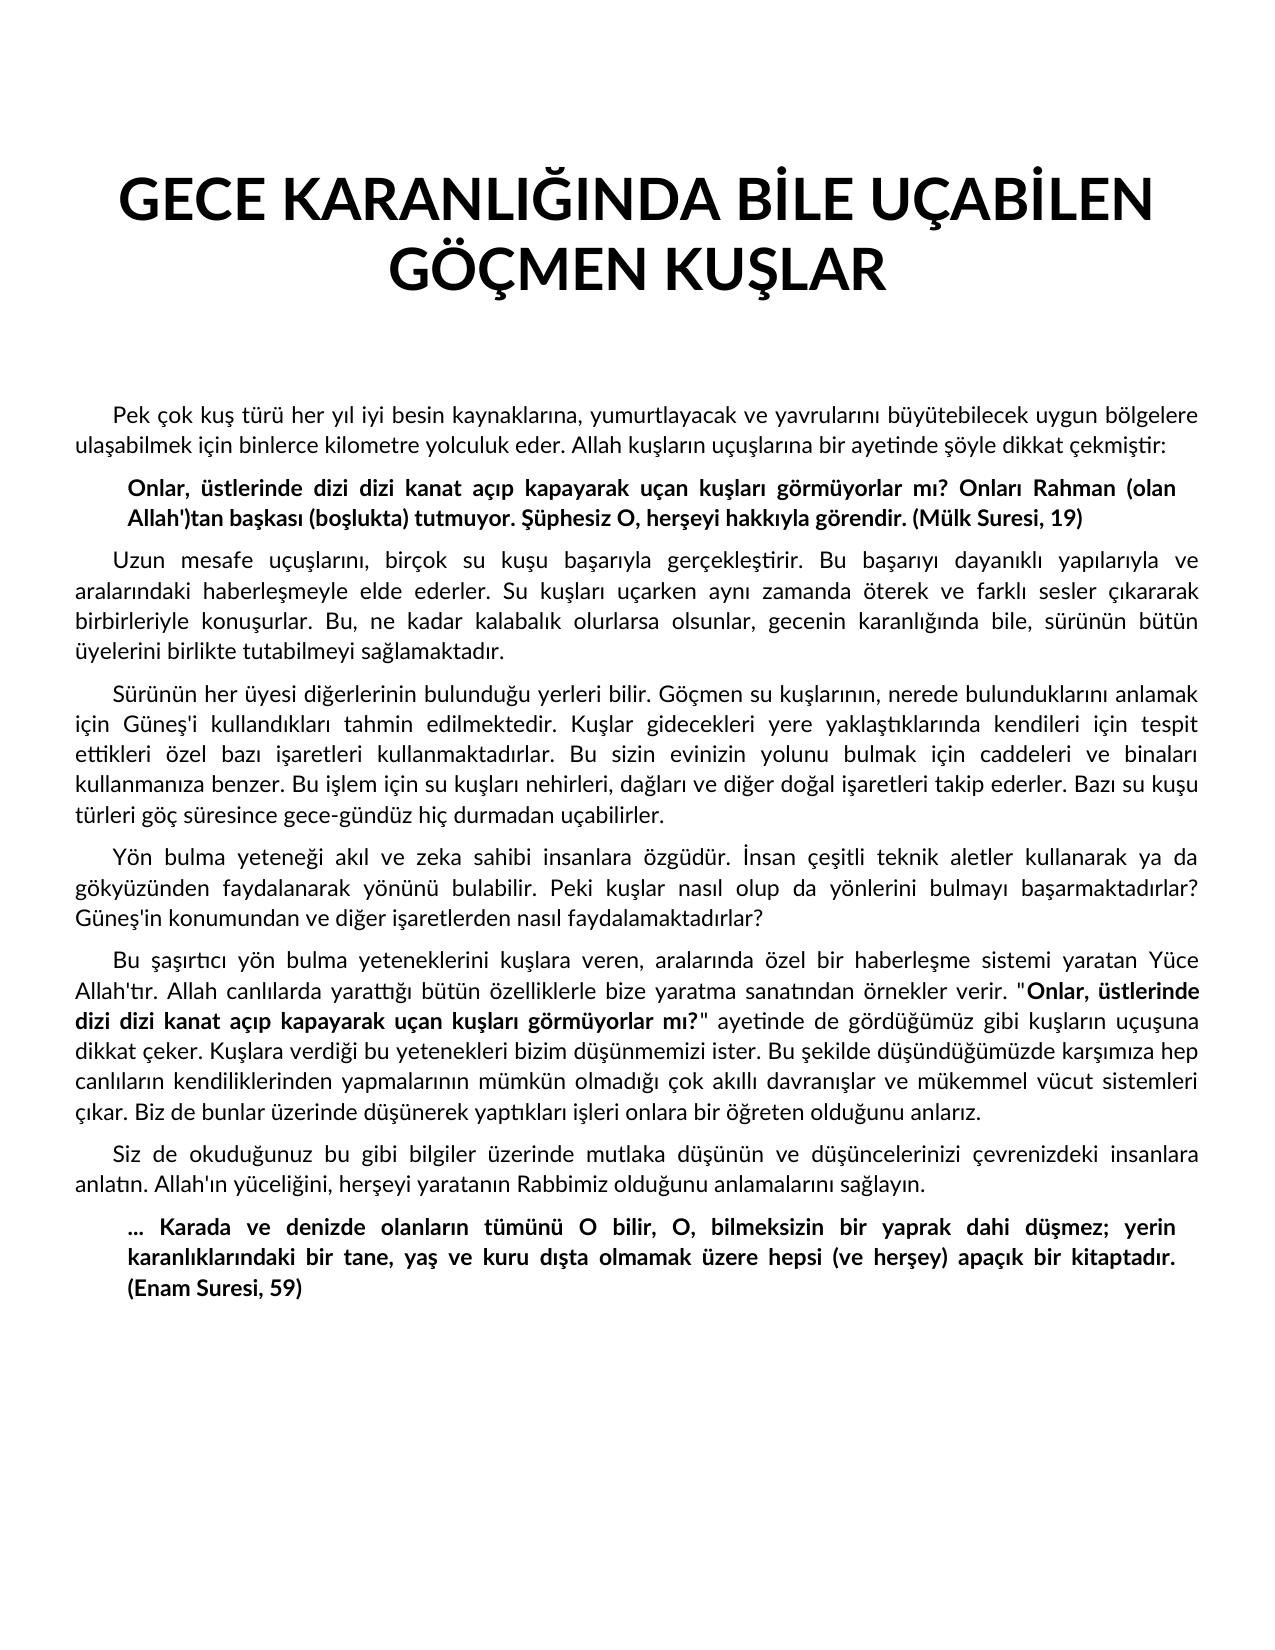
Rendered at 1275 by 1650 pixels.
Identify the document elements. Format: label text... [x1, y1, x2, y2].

text Yön bulma yeteneği akıl ve zeka sahibi insanlara özgüdür. İnsan çeşitli teknik aletler kullanarak ya da gökyüzünden faydalanarak yönünü bulabilir. Peki kuşlar nasıl olup da yönlerini bulmayı başarmaktadırlar? Güneş'in konumundan ve diğer işaretlerden nasıl faydalamaktadırlar? [75, 843, 1200, 931]
text Uzun mesafe uçuşlarını, birçok su kuşu başarıyla gerçekleştirir. Bu başarıyı dayanıklı yapılarıyla ve aralarındaki haberleşmeyle elde ederler. Su kuşları uçarken aynı zamanda öterek ve farklı sesler çıkararak birbirleriyle konuşurlar. Bu, ne kadar kalabalık olurlarsa olsunlar, gecenin karanlığında bile, sürünün bütün üyelerini birlikte tutabilmeyi sağlamaktadır. [75, 546, 1200, 664]
text Sürünün her üyesi diğerlerinin bulunduğu yerleri bilir. Göçmen su kuşlarının, nerede bulunduklarını anlamak için Güneş'i kullandıkları tahmin edilmektedir. Kuşlar gidecekleri yere yaklaştıklarında kendileri için tespit ettikleri özel bazı işaretleri kullanmaktadırlar. Bu sizin evinizin yolunu bulmak için caddeleri ve binaları kullanmanıza benzer. Bu işlem için su kuşları nehirleri, dağları ve diğer doğal işaretleri takip ederler. Bazı su kuşu türleri göç süresince gece-gündüz hiç durmadan uçabilirler. [75, 679, 1200, 828]
text Bu şaşırtıcı yön bulma yeteneklerini kuşlara veren, aralarında özel bir haberleşme sistemi yaratan Yüce Allah'tır. Allah canlılarda yarattığı bütün özelliklerle bize yaratma sanatından örnekler verir. "Onlar, üstlerinde dizi dizi kanat açıp kapayarak uçan kuşları görmüyorlar mı?" ayetinde de gördüğümüz gibi kuşların uçuşuna dikkat çeker. Kuşlara verdiği bu yetenekleri bizim düşünmemizi ister. Bu şekilde düşündüğümüzde karşımıza hep canlıların kendiliklerinden yapmalarının mümkün olmadığı çok akıllı davranışlar ve mükemmel vücut sistemleri çıkar. Biz de bunlar üzerinde düşünerek yaptıkları işleri onlara bir öğreten olduğunu anlarız. [75, 946, 1200, 1125]
text Siz de okuduğunuz bu gibi bilgiler üzerinde mutlaka düşünün ve düşüncelerinizi çevrenizdeki insanlara anlatın. Allah'ın yüceliğini, herşeyi yaratanın Rabbimiz olduğunu anlamalarını sağlayın. [75, 1140, 1200, 1198]
subtitle GECE KARANLIĞINDA BİLE UÇABİLEN GÖÇMEN KUŞLAR [75, 162, 1200, 302]
text Pek çok kuş türü her yıl iyi besin kaynaklarına, yumurtlayacak ve yavrularını büyütebilecek uygun bölgelere ulaşabilmek için binlerce kilometre yolculuk eder. Allah kuşların uçuşlarına bir ayetinde şöyle dikkat çekmiştir: [75, 400, 1200, 458]
text ... Karada ve denizde olanların tümünü O bilir, O, bilmeksizin bir yaprak dahi düşmez; yerin karanlıklarındaki bir tane, yaş ve kuru dışta olmamak üzere hepsi (ve herşey) apaçık bir kitaptadır. (Enam Suresi, 59) [127, 1213, 1177, 1301]
text Onlar, üstlerinde dizi dizi kanat açıp kapayarak uçan kuşları görmüyorlar mı? Onları Rahman (olan Allah')tan başkası (boşlukta) tutmuyor. Şüphesiz O, herşeyi hakkıyla görendir. (Mülk Suresi, 19) [127, 473, 1177, 531]
